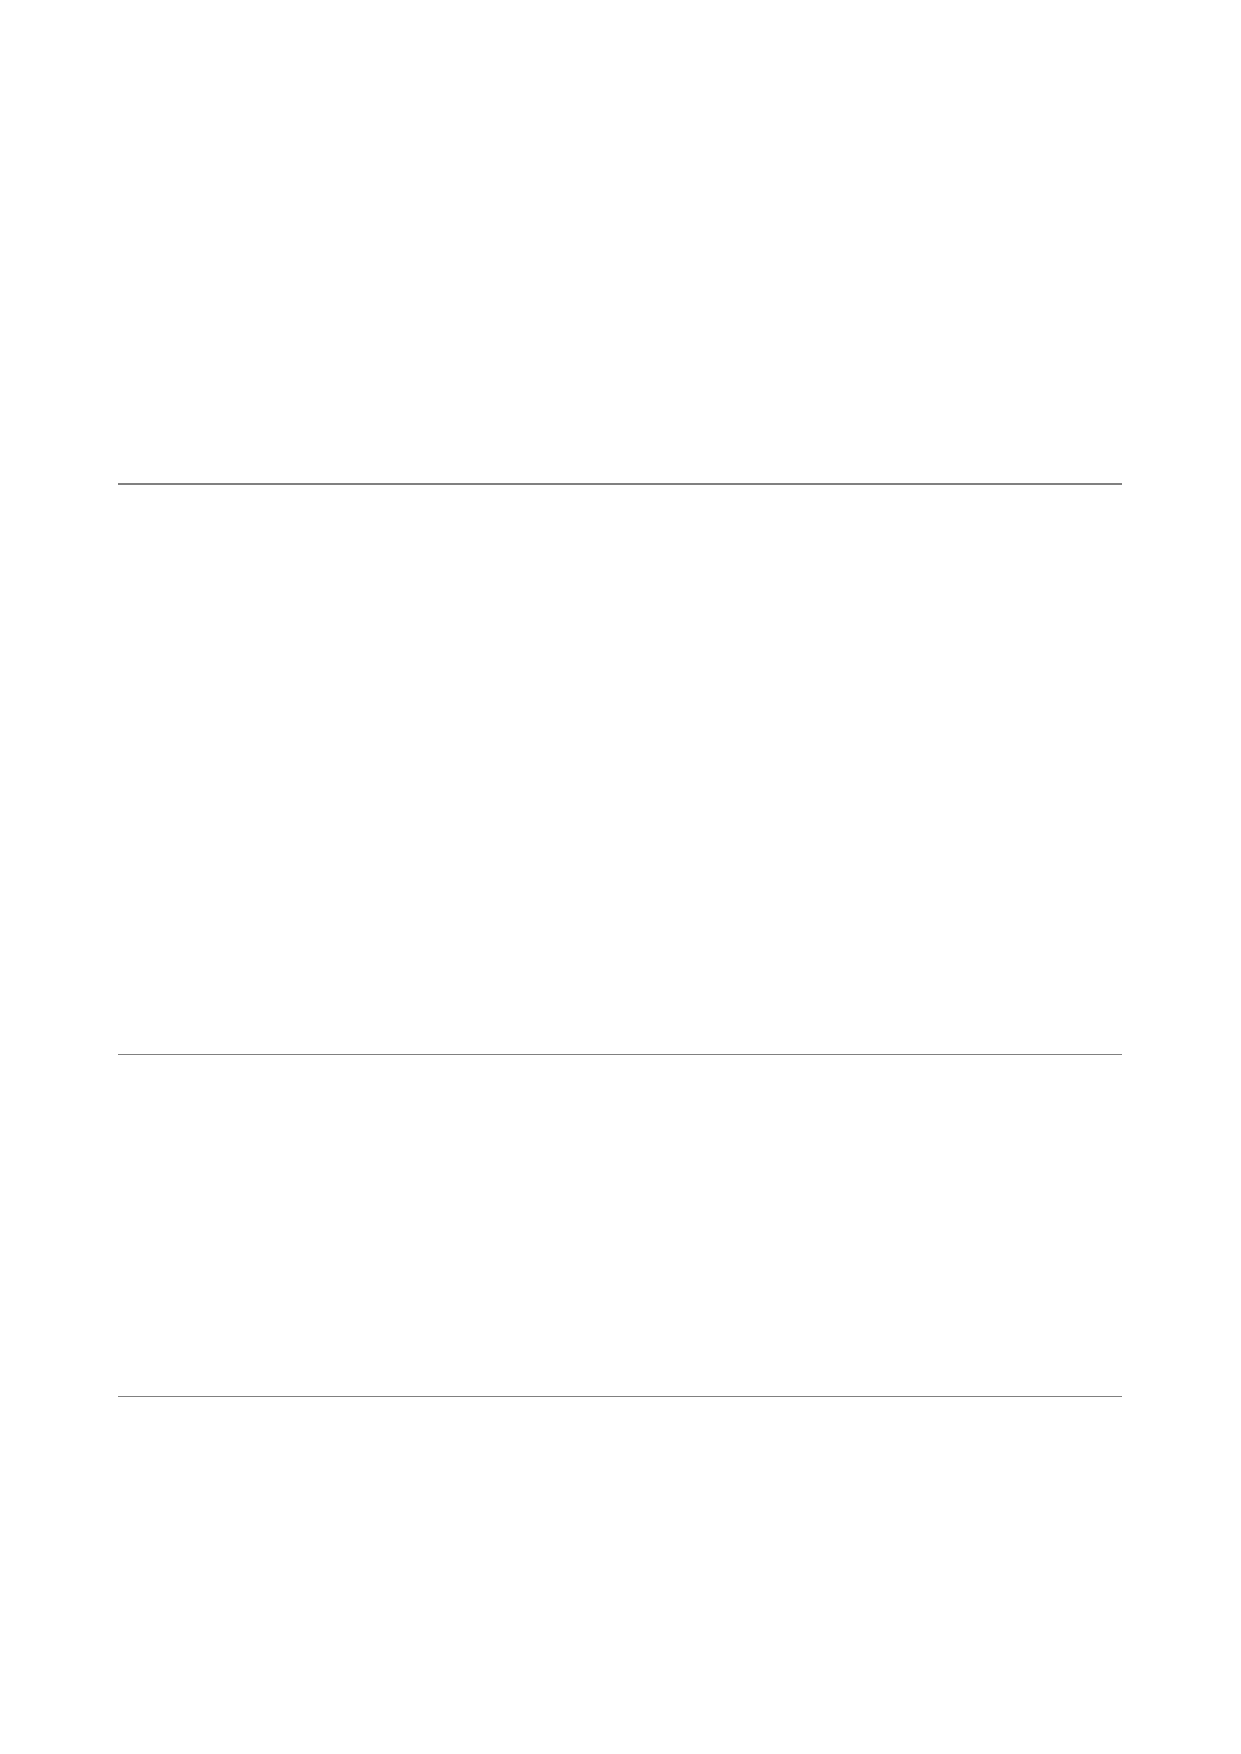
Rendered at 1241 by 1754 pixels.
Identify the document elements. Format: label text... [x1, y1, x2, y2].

text Пример: [118, 224, 1122, 252]
text и [118, 696, 1122, 725]
subtitle Почему это важно [118, 1447, 1122, 1490]
text JSON.parse("bad"); [118, 643, 1122, 667]
text catch не проверяет, откуда ошибка. [118, 1332, 1122, 1362]
text 👉 Ошибку создал ты, catch её поймал. [118, 419, 1122, 450]
text B(); // наша ошибка [118, 1208, 1122, 1231]
text } catch (e) { [118, 1231, 1122, 1255]
text } catch (e) { [118, 319, 1122, 342]
subtitle Очень наглядно [118, 1105, 1122, 1148]
subtitle Для catch нет разницы [118, 534, 1122, 580]
text try { [118, 271, 1122, 295]
text С точки зрения catch: [118, 593, 1122, 624]
text Оба варианта: [118, 844, 1122, 873]
subtitle Что значит «свои ошибки» [118, 118, 1122, 161]
text } [118, 1278, 1122, 1302]
text alert(e.name); // SyntaxError [118, 342, 1122, 366]
list переходят в catch [162, 989, 1122, 1020]
text try { [118, 1160, 1122, 1184]
list сами решать, что считать ошибкой [162, 1598, 1122, 1626]
text Это ошибки, которые создаёшь ТЫ сам с помощью throw. [118, 174, 1122, 204]
text A(); // встроенная ошибка [118, 1184, 1122, 1208]
text throw new SyntaxError("bad data"); [118, 744, 1122, 767]
text throw new SyntaxError("Нет имени"); [118, 295, 1122, 319]
text // сюда попадёт ЛЮБАЯ из них [118, 1255, 1122, 1278]
text Потому что мы можем: [118, 1502, 1122, 1531]
list проверять данные [162, 1550, 1122, 1579]
list создают объект ошибки [162, 892, 1122, 921]
text — одно и то же. [118, 797, 1122, 826]
list прерывают try [162, 939, 1122, 970]
text } [118, 366, 1122, 389]
